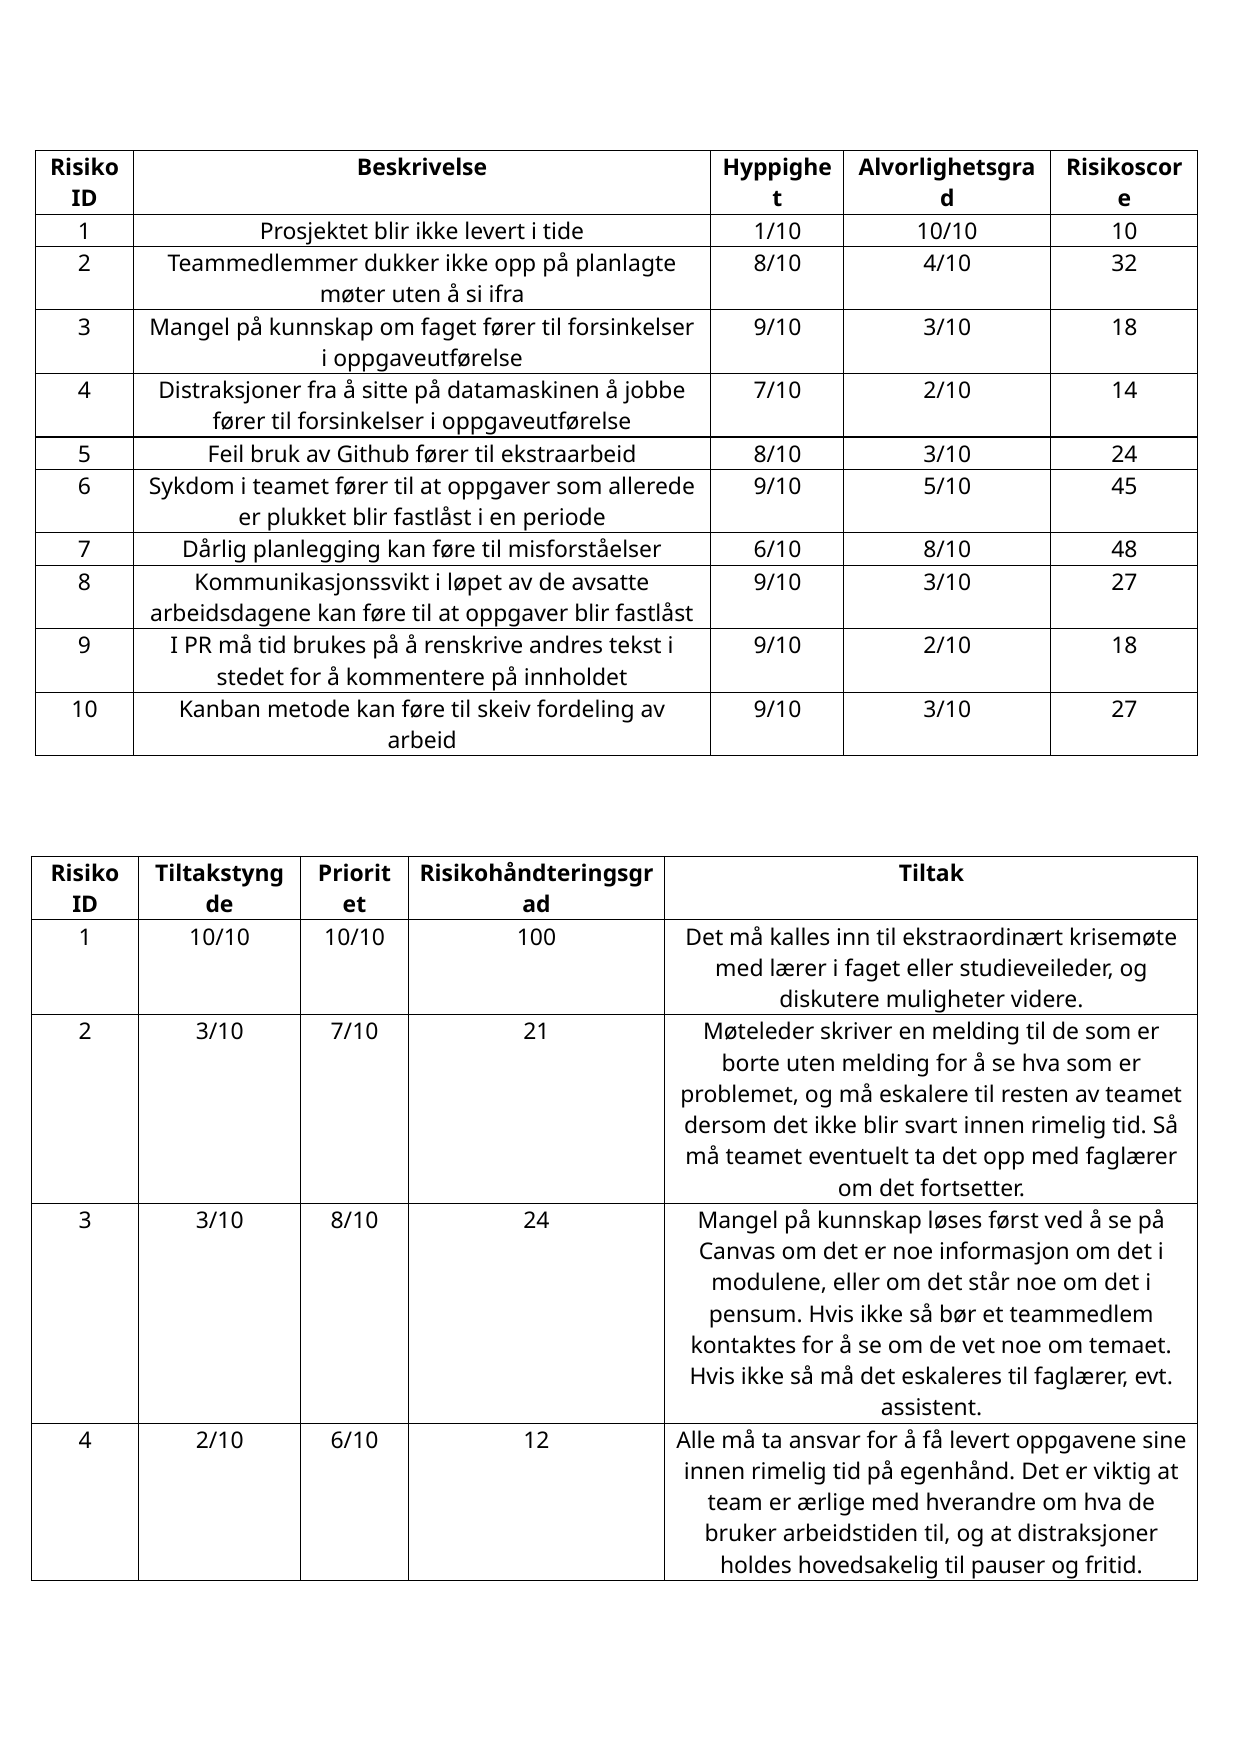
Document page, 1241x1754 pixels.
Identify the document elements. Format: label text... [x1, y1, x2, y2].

table_cell 1 [32, 920, 138, 1014]
table_cell 10 [36, 693, 133, 755]
table_cell 7/10 [301, 1015, 408, 1203]
table_cell 32 [1051, 247, 1197, 309]
table_cell 27 [1051, 693, 1197, 755]
table_header Prioritet [301, 857, 408, 919]
table_cell Dårlig planlegging kan føre til misforståelser [134, 533, 710, 564]
table_header Beskrivelse [134, 151, 710, 213]
table_cell Møteleder skriver en melding til de som er borte uten melding for å se hva som er problemet, og må eskalere til resten av teamet dersom det ikke blir svart innen rimelig tid. Så må teamet eventuelt ta det opp med faglærer om det fortsetter. [665, 1015, 1197, 1203]
table_cell 9/10 [711, 310, 843, 373]
table_cell 8/10 [844, 533, 1050, 564]
table_cell Alle må ta ansvar for å få levert oppgavene sine innen rimelig tid på egenhånd. Det er viktig at team er ærlige med hverandre om hva de bruker arbeidstiden til, og at distraksjoner holdes hovedsakelig til pauser og fritid. [665, 1424, 1197, 1580]
table_header Tiltakstyngde [139, 857, 300, 919]
table_cell 10/10 [139, 920, 300, 1014]
table_cell 6 [36, 470, 133, 532]
table_cell Mangel på kunnskap om faget fører til forsinkelser i oppgaveutførelse [134, 310, 710, 373]
table_cell 10 [1051, 215, 1197, 246]
table_cell 8 [36, 566, 133, 628]
table_cell 3/10 [139, 1015, 300, 1203]
table_cell 3 [32, 1204, 138, 1422]
table_cell 9/10 [711, 566, 843, 628]
table_cell 2/10 [844, 629, 1050, 692]
table_cell 7/10 [711, 374, 843, 436]
table_cell 12 [409, 1424, 664, 1580]
table_cell 4 [36, 374, 133, 436]
table_cell I PR må tid brukes på å renskrive andres tekst i stedet for å kommentere på innholdet [134, 629, 710, 692]
table_cell Prosjektet blir ikke levert i tide [134, 215, 710, 246]
table_cell 6/10 [711, 533, 843, 564]
table_cell 8/10 [711, 438, 843, 469]
table_cell 2/10 [844, 374, 1050, 436]
table_cell Sykdom i teamet fører til at oppgaver som allerede er plukket blir fastlåst i en periode [134, 470, 710, 532]
table_cell Feil bruk av Github fører til ekstraarbeid [134, 438, 710, 469]
table_cell 21 [409, 1015, 664, 1203]
table_cell Det må kalles inn til ekstraordinært krisemøte med lærer i faget eller studieveileder, og diskutere muligheter videre. [665, 920, 1197, 1014]
table_cell Teammedlemmer dukker ikke opp på planlagte møter uten å si ifra [134, 247, 710, 309]
table_cell 7 [36, 533, 133, 564]
table_cell 1/10 [711, 215, 843, 246]
table_cell 9 [36, 629, 133, 692]
table_cell 9/10 [711, 470, 843, 532]
table_cell 3/10 [844, 438, 1050, 469]
table_cell 3/10 [844, 566, 1050, 628]
table_header Risiko ID [36, 151, 133, 213]
table_cell 9/10 [711, 629, 843, 692]
table_header Alvorlighetsgrad [844, 151, 1050, 213]
table_cell 5 [36, 438, 133, 469]
table_cell 48 [1051, 533, 1197, 564]
table_cell 18 [1051, 629, 1197, 692]
table_cell 100 [409, 920, 664, 1014]
table_cell 18 [1051, 310, 1197, 373]
table_cell 3 [36, 310, 133, 373]
table_cell 2 [32, 1015, 138, 1203]
table_header Risikoscore [1051, 151, 1197, 213]
table_cell 27 [1051, 566, 1197, 628]
table_header Risiko ID [32, 857, 138, 919]
table_header Risikohåndteringsgrad [409, 857, 664, 919]
table_header Tiltak [665, 857, 1197, 919]
table_cell 2/10 [139, 1424, 300, 1580]
table_cell 45 [1051, 470, 1197, 532]
table_cell Kanban metode kan føre til skeiv fordeling av arbeid [134, 693, 710, 755]
table_cell 8/10 [301, 1204, 408, 1422]
table_cell 3/10 [139, 1204, 300, 1422]
table_cell 8/10 [711, 247, 843, 309]
table_cell Kommunikasjonssvikt i løpet av de avsatte arbeidsdagene kan føre til at oppgaver blir fastlåst [134, 566, 710, 628]
table_cell 9/10 [711, 693, 843, 755]
table_cell 10/10 [844, 215, 1050, 246]
table_cell 4 [32, 1424, 138, 1580]
table_cell 6/10 [301, 1424, 408, 1580]
table_cell 14 [1051, 374, 1197, 436]
table_cell 24 [1051, 438, 1197, 469]
table_cell Distraksjoner fra å sitte på datamaskinen å jobbe fører til forsinkelser i oppgaveutførelse [134, 374, 710, 436]
table_cell 24 [409, 1204, 664, 1422]
table_cell Mangel på kunnskap løses først ved å se på Canvas om det er noe informasjon om det i modulene, eller om det står noe om det i pensum. Hvis ikke så bør et teammedlem kontaktes for å se om de vet noe om temaet. Hvis ikke så må det eskaleres til faglærer, evt. assistent. [665, 1204, 1197, 1422]
table_cell 4/10 [844, 247, 1050, 309]
table_cell 2 [36, 247, 133, 309]
table_header Hyppighet [711, 151, 843, 213]
table_cell 5/10 [844, 470, 1050, 532]
table_cell 3/10 [844, 693, 1050, 755]
table_cell 1 [36, 215, 133, 246]
table_cell 3/10 [844, 310, 1050, 373]
table_cell 10/10 [301, 920, 408, 1014]
